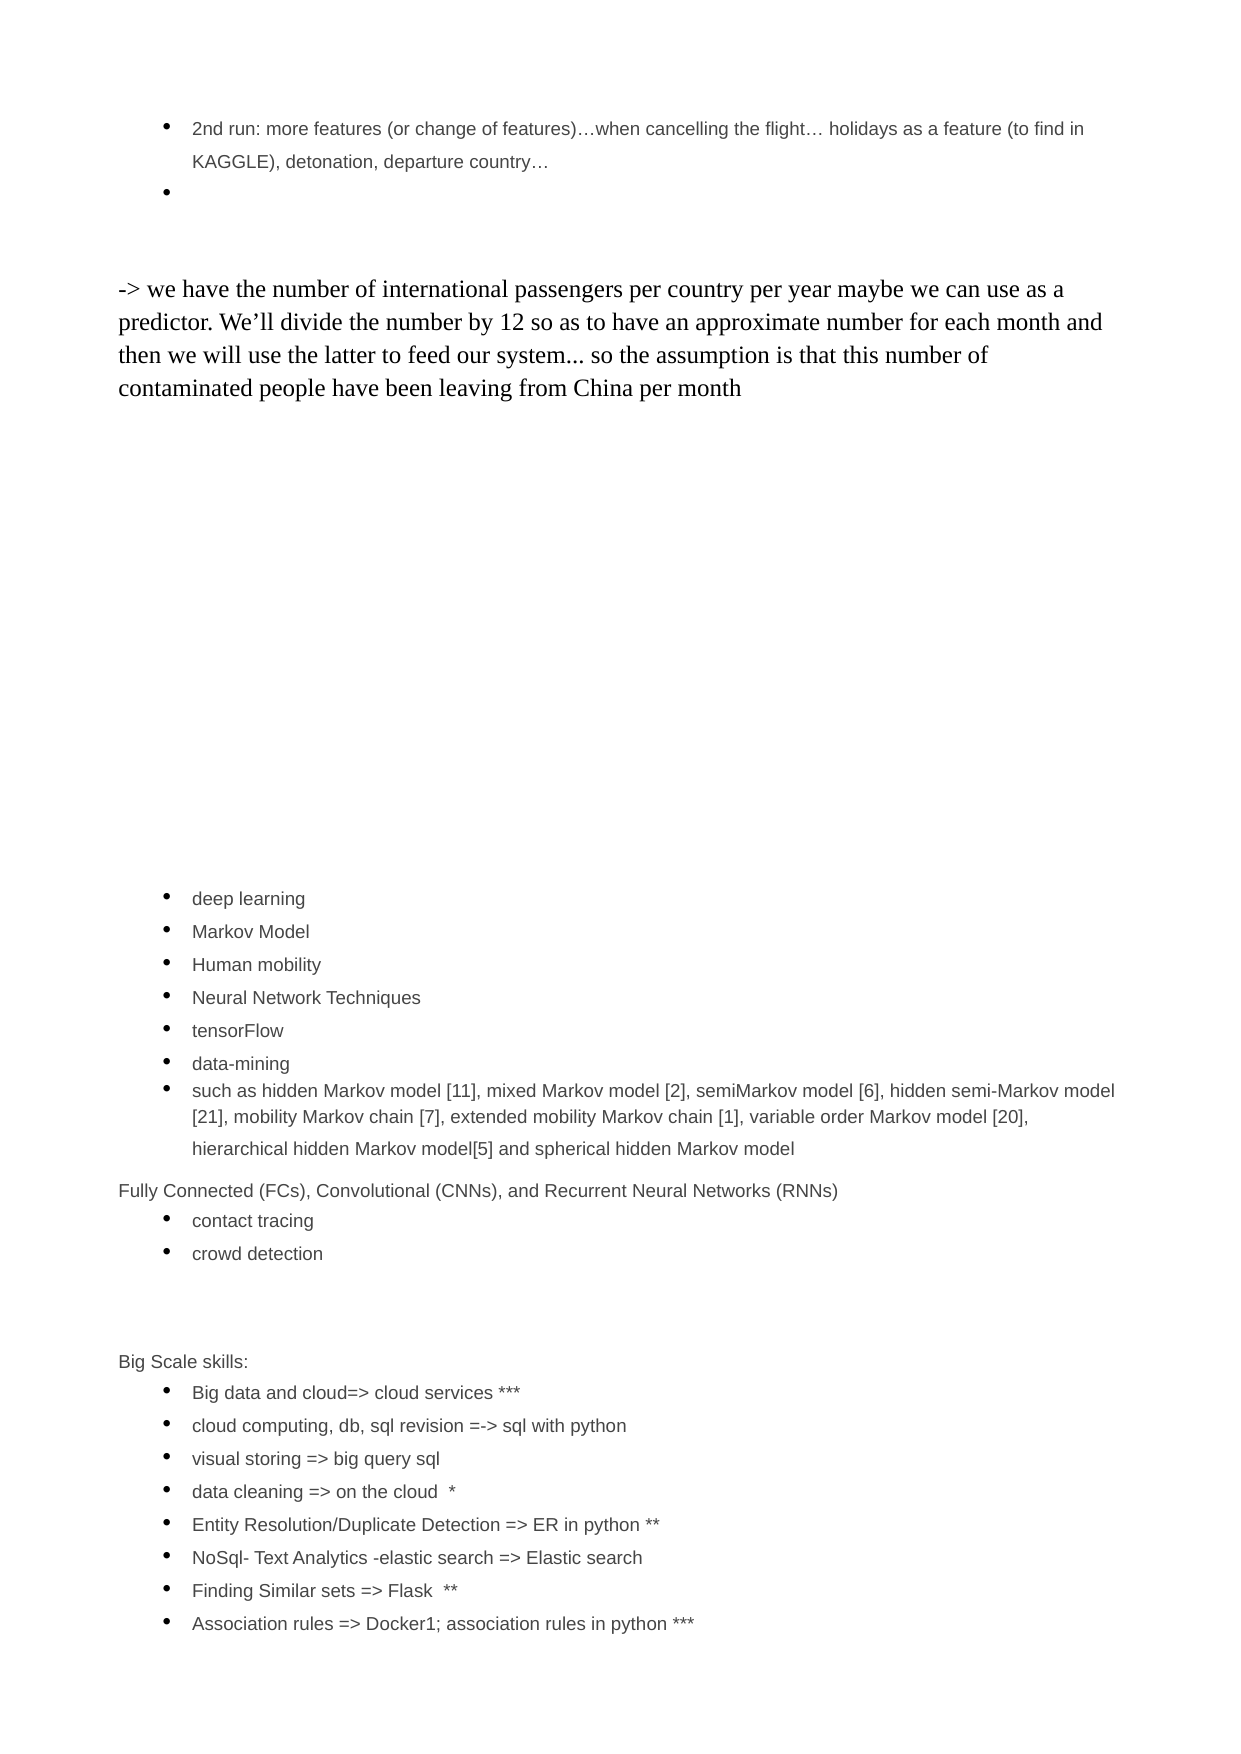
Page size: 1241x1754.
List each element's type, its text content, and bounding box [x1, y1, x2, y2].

text Big Scale skills: [118, 1351, 1122, 1373]
list Finding Similar sets => Flask ** [162, 1574, 1122, 1603]
list deep learning [162, 882, 1122, 911]
list Entity Resolution/Duplicate Detection => ER in python ** [162, 1508, 1122, 1537]
list data-mining [162, 1047, 1122, 1076]
text Fully Connected (FCs), Convolutional (CNNs), and Recurrent Neural Networks (RNNs) [118, 1179, 1122, 1201]
list tensorFlow [162, 1014, 1122, 1043]
list data cleaning => on the cloud * [162, 1475, 1122, 1504]
list Association rules => Docker1; association rules in python *** [162, 1607, 1122, 1636]
list 2nd run: more features (or change of features)…when cancelling the flight… holidays as a feature (to find in KAGGLE), detonation, departure country… [162, 118, 1122, 174]
list crowd detection [162, 1237, 1122, 1266]
list Markov Model [162, 915, 1122, 943]
list visual storing => big query sql [162, 1442, 1122, 1471]
list Human mobility [162, 948, 1122, 977]
text -> we have the number of international passengers per country per year maybe we can use as a predictor. We’ll divide the number by 12 so as to have an approximate number for each month and then we will use the latter to feed our system... so the assumption is that this number of contaminated people have been leaving from China per month [118, 274, 1122, 401]
list contact tracing [162, 1204, 1122, 1233]
list such as hidden Markov model [11], mixed Markov model [2], semiMarkov model [6], hidden semi-Markov model [21], mobility Markov chain [7], extended mobility Markov chain [1], variable order Markov model [20], hierarchical hidden Markov model[5] and spherical hidden Markov model [162, 1080, 1122, 1161]
list Neural Network Techniques [162, 981, 1122, 1009]
list Big data and cloud=> cloud services *** [162, 1376, 1122, 1404]
list NoSql- Text Analytics -elastic search => Elastic search [162, 1541, 1122, 1570]
list cloud computing, db, sql revision =-> sql with python [162, 1409, 1122, 1438]
